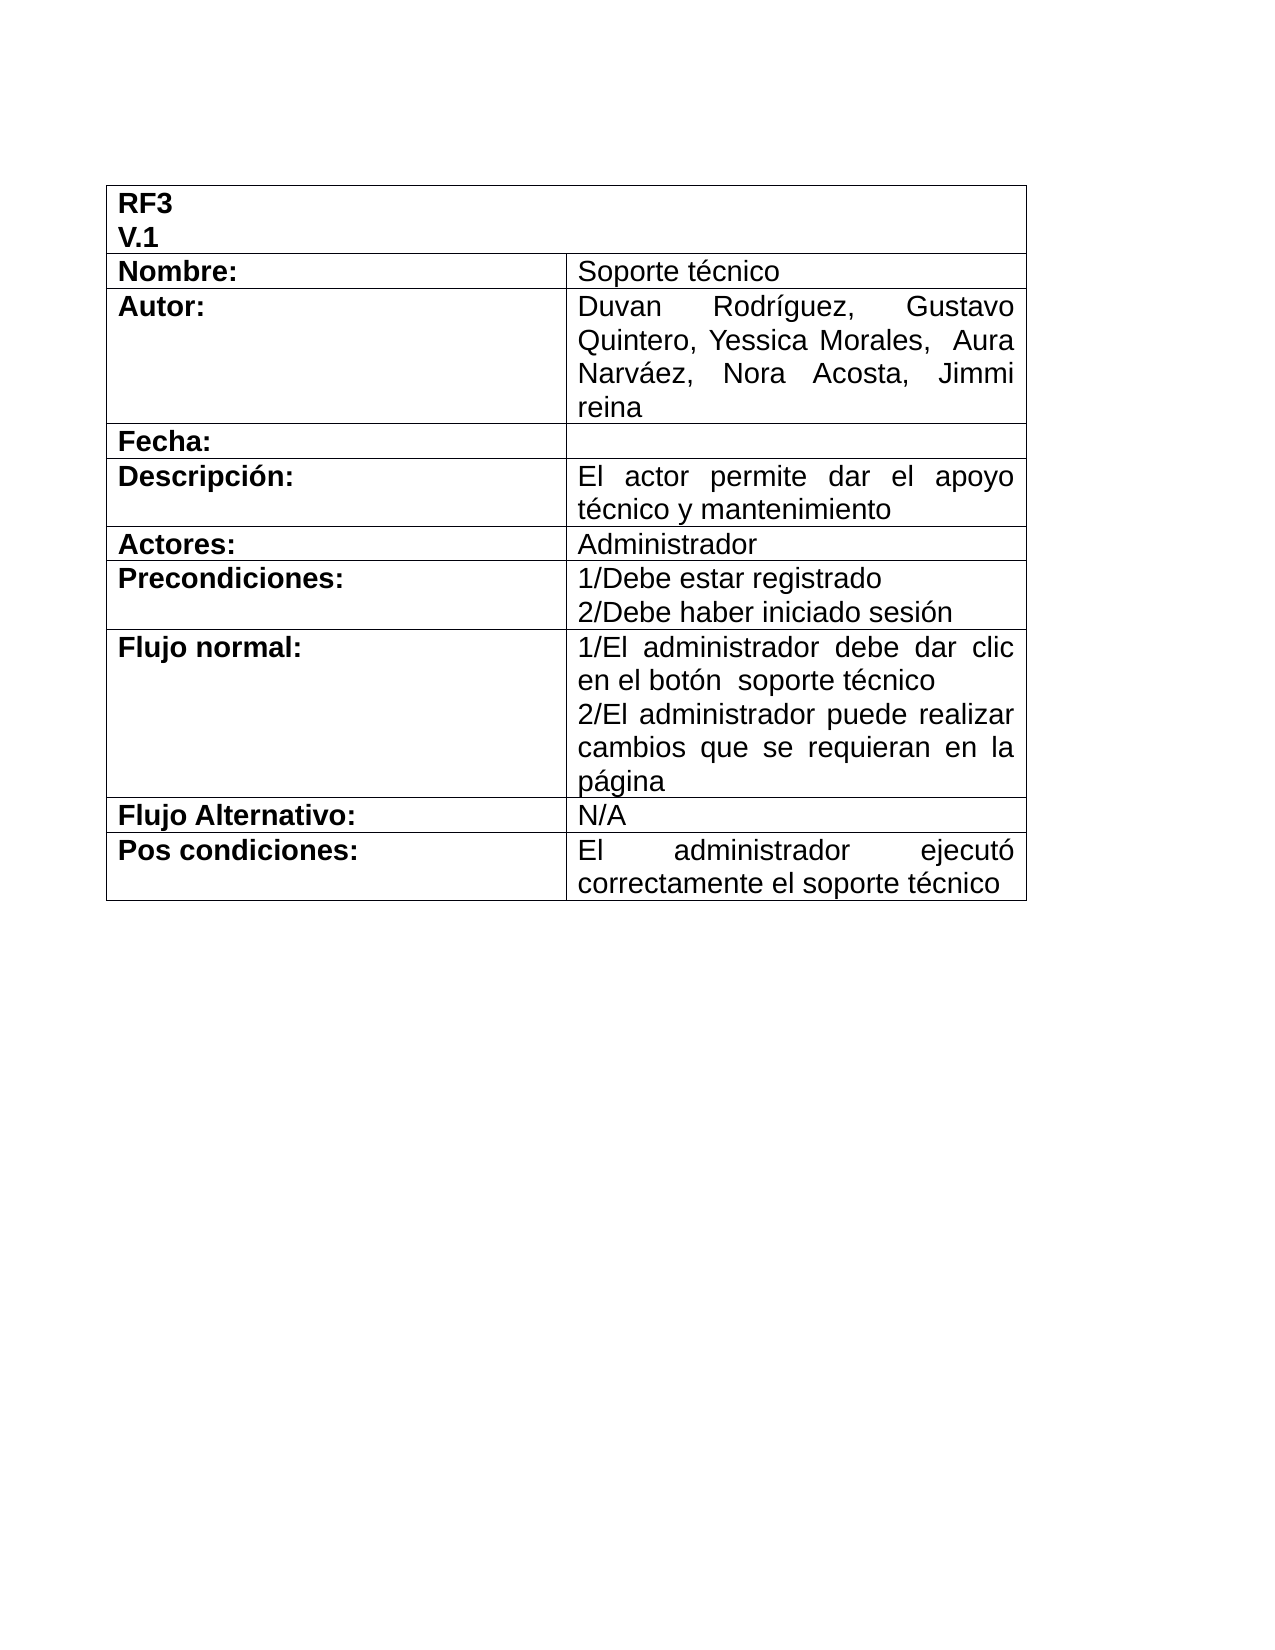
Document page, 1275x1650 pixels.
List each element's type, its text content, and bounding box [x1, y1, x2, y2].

table_cell Soporte técnico [567, 254, 1026, 288]
table_cell Administrador [567, 527, 1026, 560]
table_cell Duvan Rodríguez, Gustavo Quintero, Yessica Morales, Aura Narváez, Nora Acosta, Jimmi reina [567, 289, 1026, 423]
table_cell El administrador ejecutó correctamente el soporte técnico [567, 833, 1026, 900]
table_cell Nombre: [107, 254, 566, 288]
table_cell Flujo Alternativo: [107, 798, 566, 832]
table_cell Precondiciones: [107, 561, 566, 628]
table_cell [567, 424, 1026, 458]
table_cell 1/Debe estar registrado 2/Debe haber iniciado sesión [567, 561, 1026, 628]
table_cell Flujo normal: [107, 630, 566, 797]
table_cell Autor: [107, 289, 566, 423]
table_header RF3 V.1 [107, 186, 1026, 253]
table_cell Descripción: [107, 459, 566, 526]
table_cell El actor permite dar el apoyo técnico y mantenimiento [567, 459, 1026, 526]
table_cell N/A [567, 798, 1026, 832]
table_cell 1/El administrador debe dar clic en el botón soporte técnico 2/El administrador puede realizar cambios que se requieran en la página [567, 630, 1026, 797]
table_cell Fecha: [107, 424, 566, 458]
table_cell Pos condiciones: [107, 833, 566, 900]
table_cell Actores: [107, 527, 566, 560]
